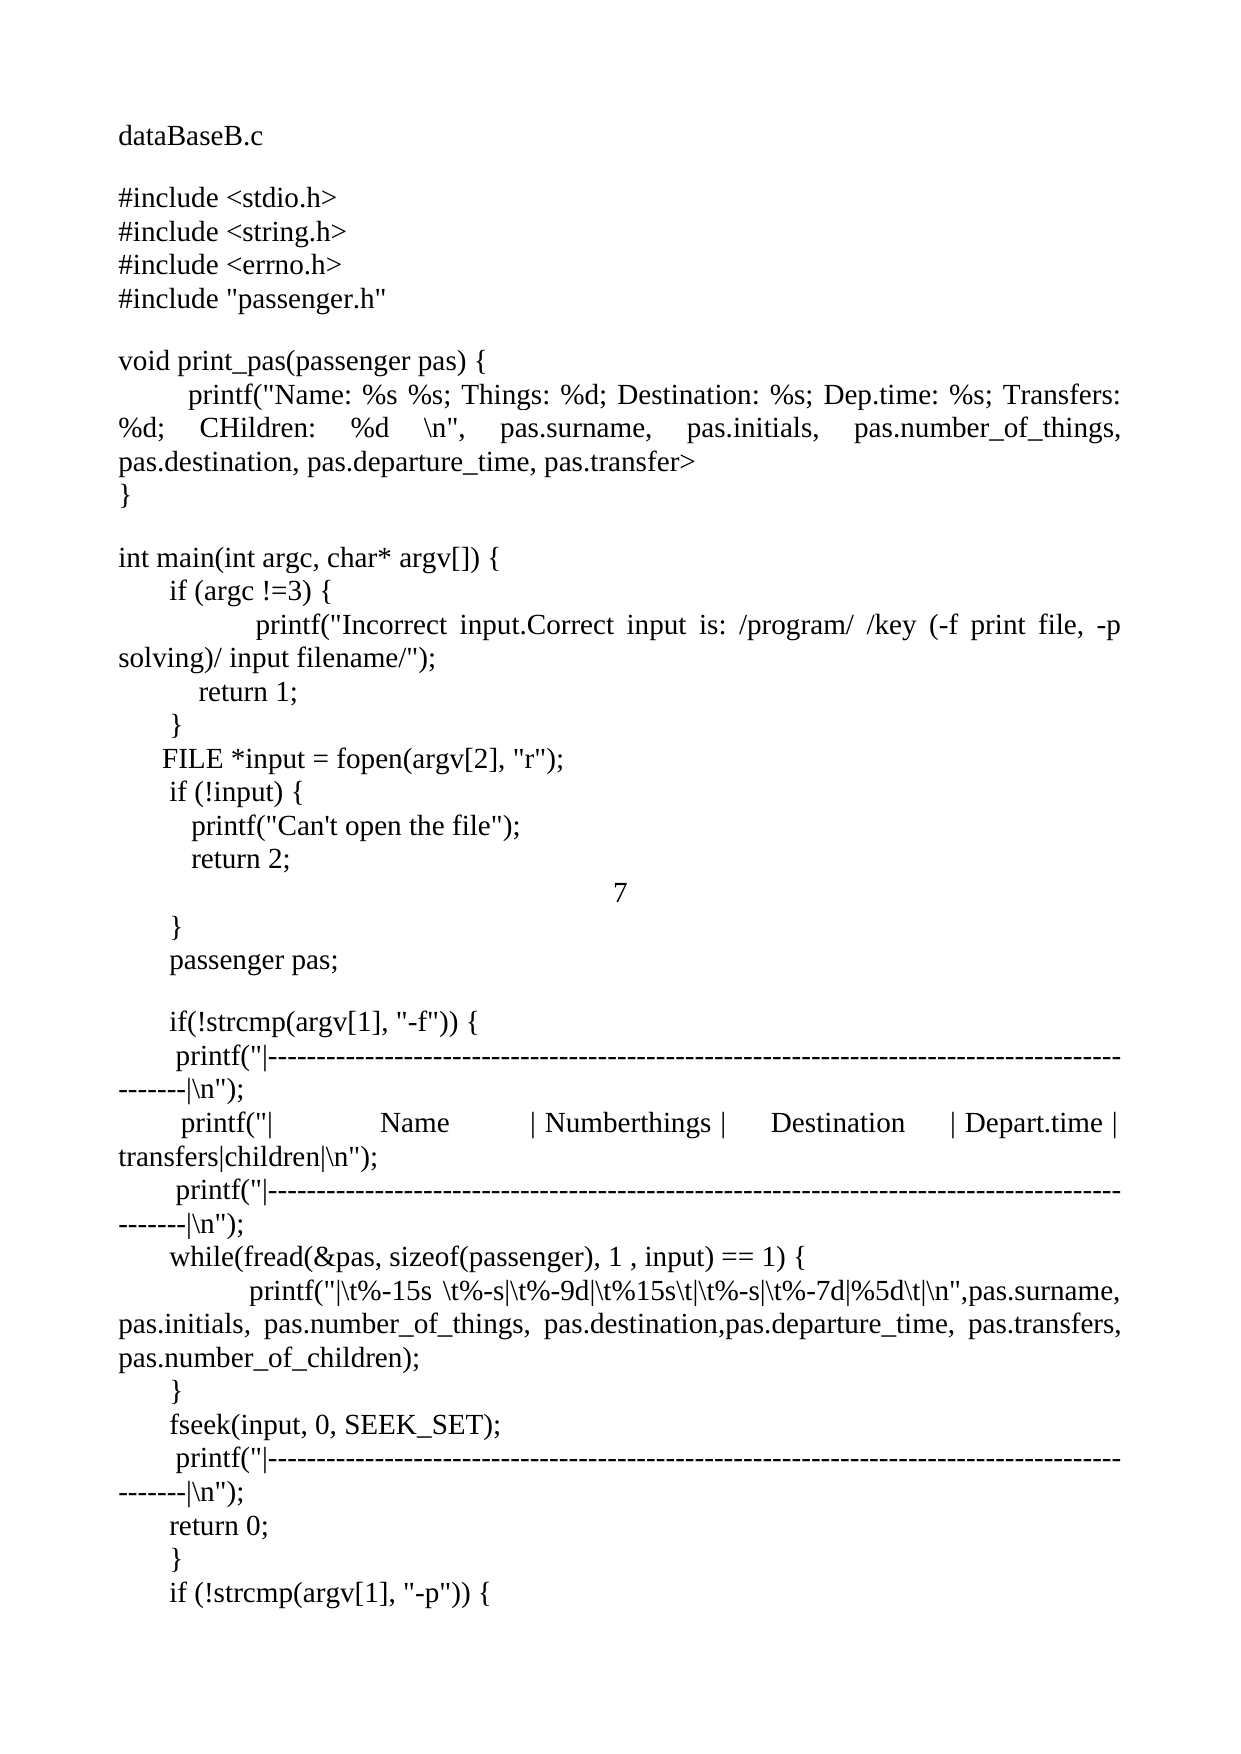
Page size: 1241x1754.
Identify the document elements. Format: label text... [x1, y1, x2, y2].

text printf("|-----------------------------------------------------------------------------------------------|\n"); [118, 1038, 1122, 1105]
text } [118, 1373, 1122, 1407]
text #include <stdio.h> [118, 180, 1122, 214]
text printf("Incorrect input.Correct input is: /program/ /key (-f print file, -p solving)/ input filename/"); [118, 607, 1122, 674]
text } [118, 909, 1122, 942]
text int main(int argc, char* argv[]) { [118, 540, 1122, 573]
text if (!input) { [118, 774, 1122, 808]
text if (argc !=3) { [118, 573, 1122, 607]
text #include "passenger.h" [118, 281, 1122, 314]
text printf("Name: %s %s; Things: %d; Destination: %s; Dep.time: %s; Transfers: %d; CHildren: %d \n", pas.surname, pas.initials, pas.number_of_things, pas.destination, pas.departure_time, pas.transfer> [118, 377, 1122, 477]
text printf("|-----------------------------------------------------------------------------------------------|\n"); [118, 1441, 1122, 1508]
text return 1; [118, 674, 1122, 707]
text printf("| Name | Numberthings | Destination | Depart.time |transfers|children|\n"); [118, 1105, 1122, 1172]
text return 0; [118, 1508, 1122, 1541]
text #include <errno.h> [118, 247, 1122, 281]
text dataBaseB.c [118, 118, 1122, 152]
text 7 [118, 875, 1122, 909]
text void print_pas(passenger pas) { [118, 343, 1122, 377]
text } [118, 707, 1122, 741]
text FILE *input = fopen(argv[2], "r"); [118, 741, 1122, 774]
text } [118, 477, 1122, 511]
text printf("|-----------------------------------------------------------------------------------------------|\n"); [118, 1172, 1122, 1239]
text while(fread(&pas, sizeof(passenger), 1 , input) == 1) { [118, 1239, 1122, 1273]
text return 2; [118, 842, 1122, 875]
text if(!strcmp(argv[1], "-f")) { [118, 1004, 1122, 1038]
text fseek(input, 0, SEEK_SET); [118, 1407, 1122, 1441]
text } [118, 1541, 1122, 1575]
text if (!strcmp(argv[1], "-p")) { [118, 1575, 1122, 1608]
text passenger pas; [118, 942, 1122, 976]
text #include <string.h> [118, 214, 1122, 247]
text printf("|\t%-15s \t%-s|\t%-9d|\t%15s\t|\t%-s|\t%-7d|%5d\t|\n",pas.surname, pas.initials, pas.number_of_things, pas.destination,pas.departure_time, pas.transfers, pas.number_of_children); [118, 1273, 1122, 1373]
text printf("Can't open the file"); [118, 808, 1122, 842]
